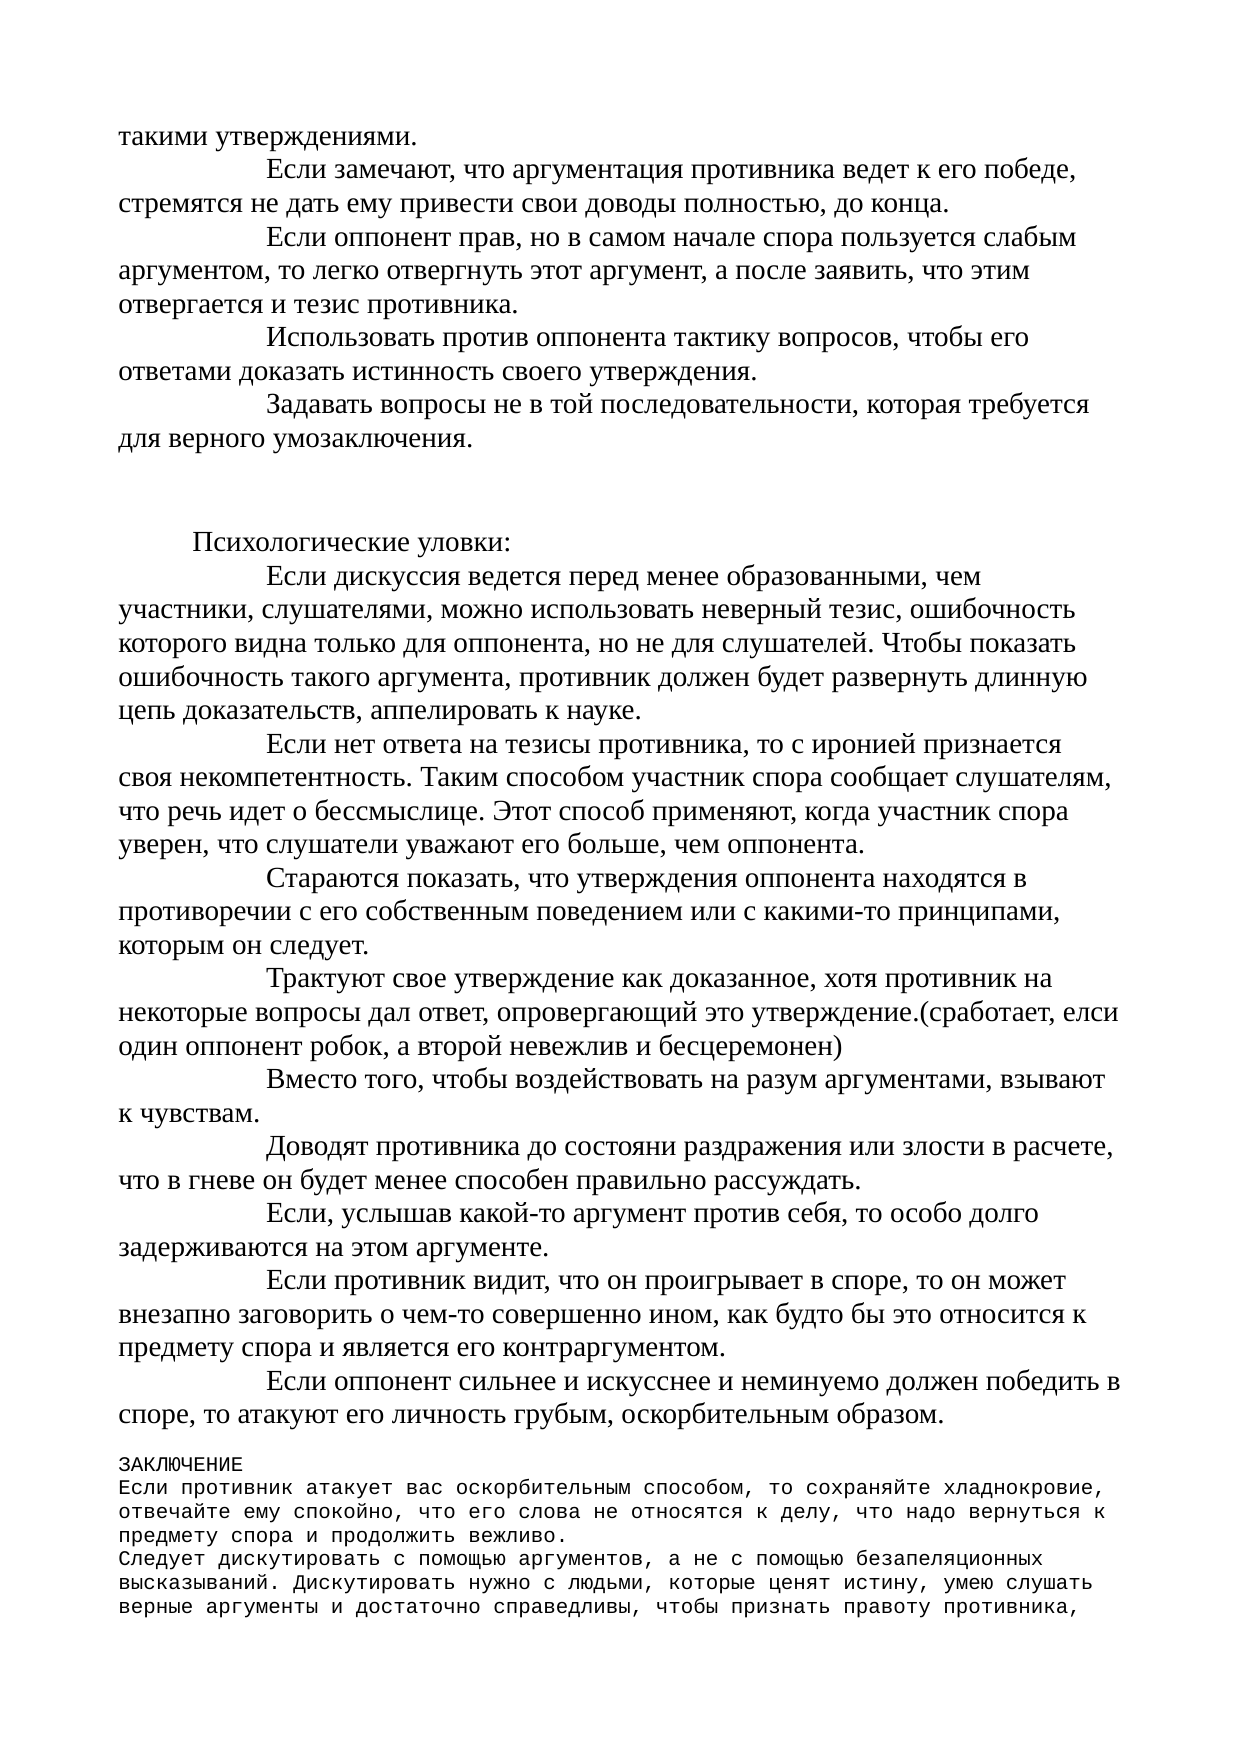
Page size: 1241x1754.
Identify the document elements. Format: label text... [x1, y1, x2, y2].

text Если противник атакует вас оскорбительным способом, то сохраняйте хладнокровие, отвечайте ему спокойно, что его слова не относятся к делу, что надо вернуться к предмету спора и продолжить вежливо. [118, 1477, 1122, 1548]
text Психологические уловки: [118, 524, 1122, 558]
text Использовать против оппонента тактику вопросов, чтобы его ответами доказать истинность своего утверждения. [118, 319, 1122, 386]
text Если противник видит, что он проигрывает в споре, то он может внезапно заговорить о чем-то совершенно ином, как будто бы это относится к предмету спора и является его контраргументом. [118, 1262, 1122, 1363]
text Доводят противника до состояни раздражения или злости в расчете, что в гневе он будет менее способен правильно рассуждать. [118, 1128, 1122, 1195]
text Стараются показать, что утверждения оппонента находятся в противоречии с его собственным поведением или с какими-то принципами, которым он следует. [118, 860, 1122, 961]
text Если оппонент прав, но в самом начале спора пользуется слабым аргументом, то легко отвергнуть этот аргумент, а после заявить, что этим отвергается и тезис противника. [118, 219, 1122, 319]
text Если оппонент сильнее и искусснее и неминуемо должен победить в споре, то атакуют его личность грубым, оскорбительным образом. [118, 1363, 1122, 1430]
text Если, услышав какой-то аргумент против себя, то особо долго задерживаются на этом аргументе. [118, 1195, 1122, 1262]
text Трактуют свое утверждение как доказанное, хотя противник на некоторые вопросы дал ответ, опровергающий это утверждение.(сработает, елси один оппонент робок, а второй невежлив и бесцеремонен) [118, 961, 1122, 1061]
text Следует дискутировать с помощью аргументов, а не с помощью безапеляционных высказываний. Дискутировать нужно с людьми, которые ценят истину, умею слушать верные аргументы и достаточно справедливы, чтобы признать правоту противника, [118, 1548, 1122, 1619]
text Если дискуссия ведется перед менее образованными, чем участники, слушателями, можно использовать неверный тезис, ошибочность которого видна только для оппонента, но не для слушателей. Чтобы показать ошибочность такого аргумента, противник должен будет развернуть длинную цепь доказательств, аппелировать к науке. [118, 558, 1122, 726]
text Если нет ответа на тезисы противника, то с иронией признается своя некомпетентность. Таким способом участник спора сообщает слушателям, что речь идет о бессмыслице. Этот способ применяют, когда участник спора уверен, что слушатели уважают его больше, чем оппонента. [118, 726, 1122, 860]
text ЗАКЛЮЧЕНИЕ [118, 1454, 1122, 1477]
text Если замечают, что аргументация противника ведет к его победе, стремятся не дать ему привести свои доводы полностью, до конца. [118, 152, 1122, 219]
text Вместо того, чтобы воздействовать на разум аргументами, взывают к чувствам. [118, 1061, 1122, 1128]
text Задавать вопросы не в той последовательности, которая требуется для верного умозаключения. [118, 386, 1122, 453]
text такими утверждениями. [118, 118, 1122, 152]
